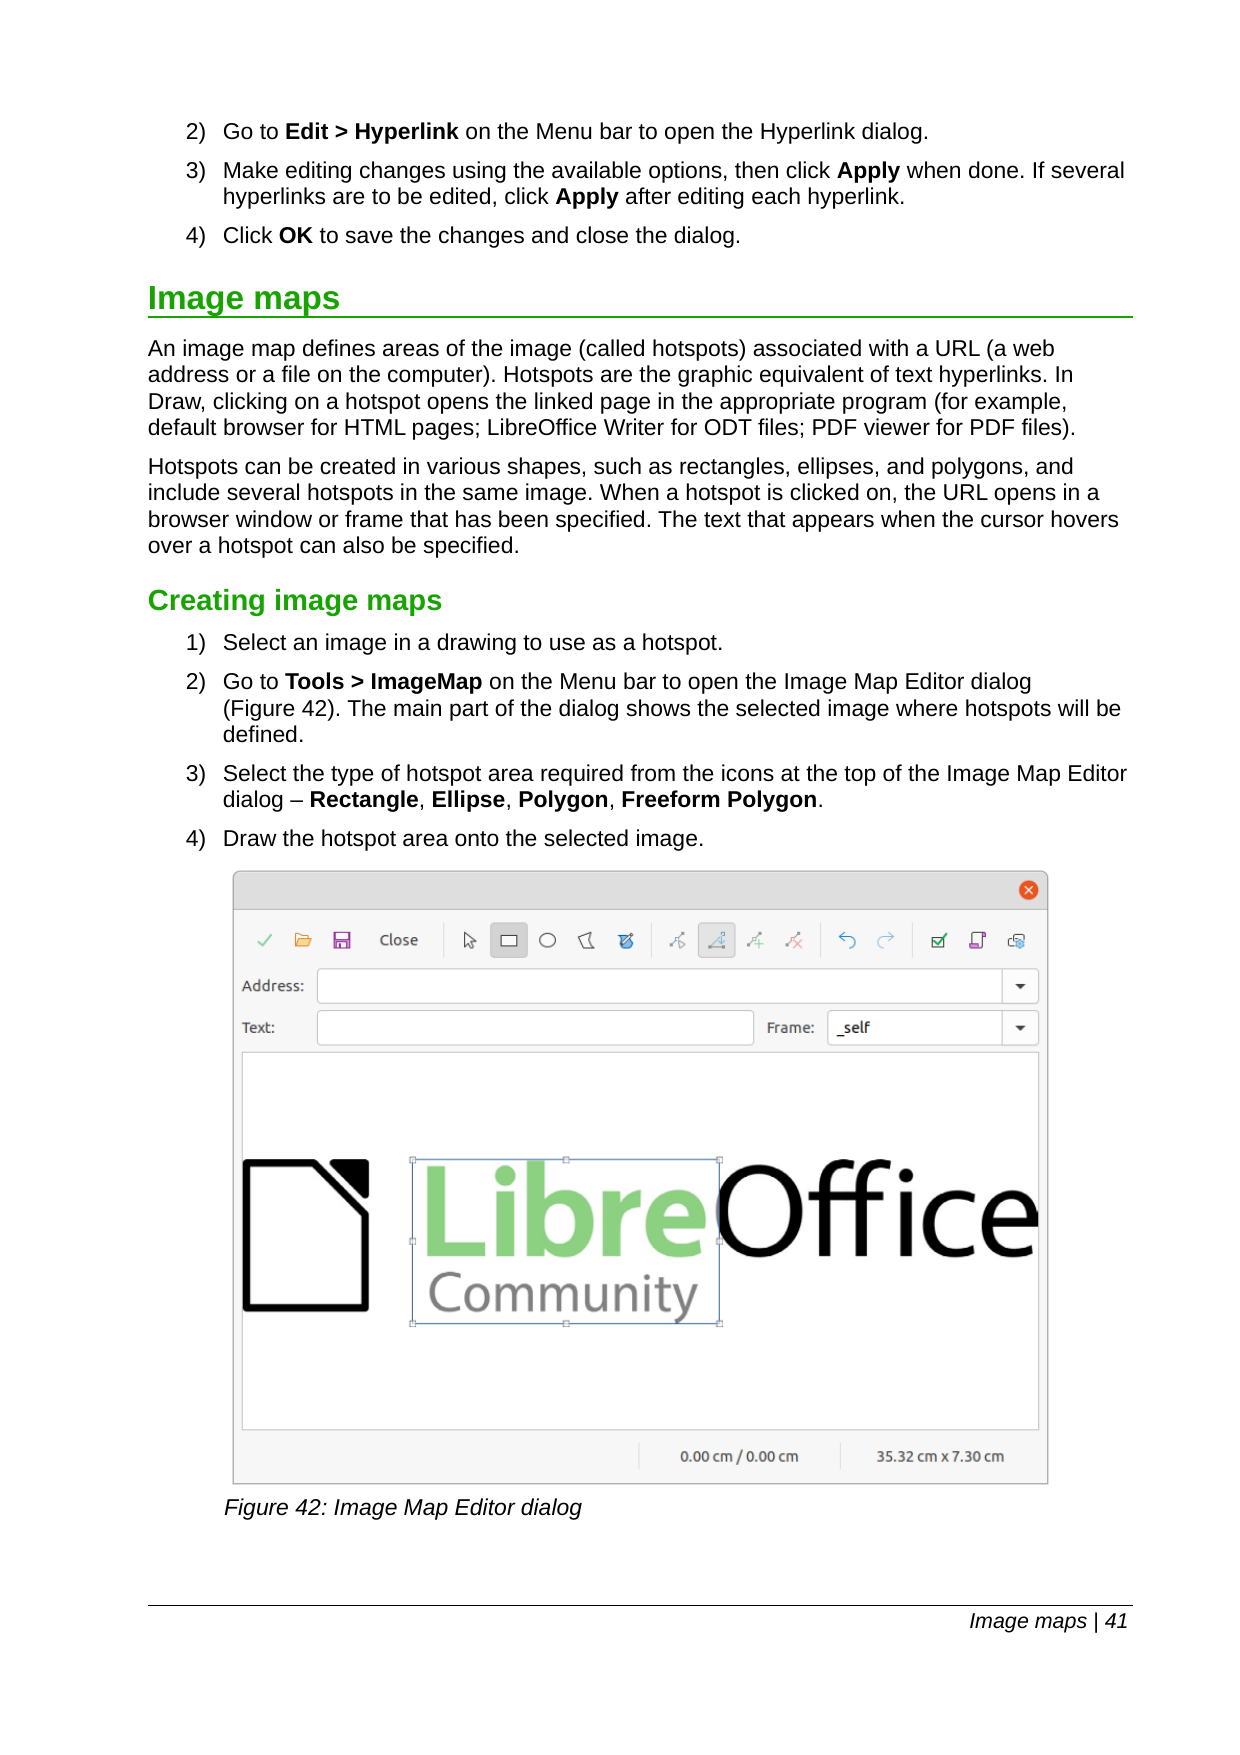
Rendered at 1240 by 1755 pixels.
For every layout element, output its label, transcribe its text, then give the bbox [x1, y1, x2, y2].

list Make editing changes using the available options, then click Apply when done. If several hyperlinks are to be edited, click Apply after editing each hyperlink. [206, 157, 1133, 210]
list Go to Tools > ImageMap on the Menu bar to open the Image Map Editor dialog (Figure 42). The main part of the dialog shows the selected image where hotspots will be defined. [206, 668, 1133, 747]
list Go to Edit > Hyperlink on the Menu bar to open the Hyperlink dialog. [206, 118, 1133, 144]
text An image map defines areas of the image (called hotspots) associated with a URL (a web address or a file on the computer). Hotspots are the graphic equivalent of text hyperlinks. In Draw, clicking on a hotspot opens the linked page in the appropriate program (for example, default browser for HTML pages; LibreOffice Writer for ODT files; PDF viewer for PDF files). [148, 335, 1133, 440]
list Select an image in a drawing to use as a hotspot. [206, 629, 1133, 656]
list Click OK to save the changes and close the dialog. [206, 222, 1133, 248]
subtitle Image maps [148, 278, 1133, 316]
list Select the type of hotspot area required from the icons at the top of the Image Map Editor dialog – Rectangle, Ellipse, Polygon, Freeform Polygon. [206, 760, 1133, 812]
text Figure 42: Image Map Editor dialog [224, 1494, 1057, 1520]
list Draw the hotspot area onto the selected image. [206, 825, 1133, 851]
text Hotspots can be created in various shapes, such as rectangles, ellipses, and polygons, and include several hotspots in the same image. When a hotspot is clicked on, the URL opens in a browser window or frame that has been specified. The text that appears when the cursor hovers over a hotspot can also be specified. [148, 453, 1133, 558]
subtitle Creating image maps [148, 583, 1133, 617]
picture [223, 863, 1058, 1494]
